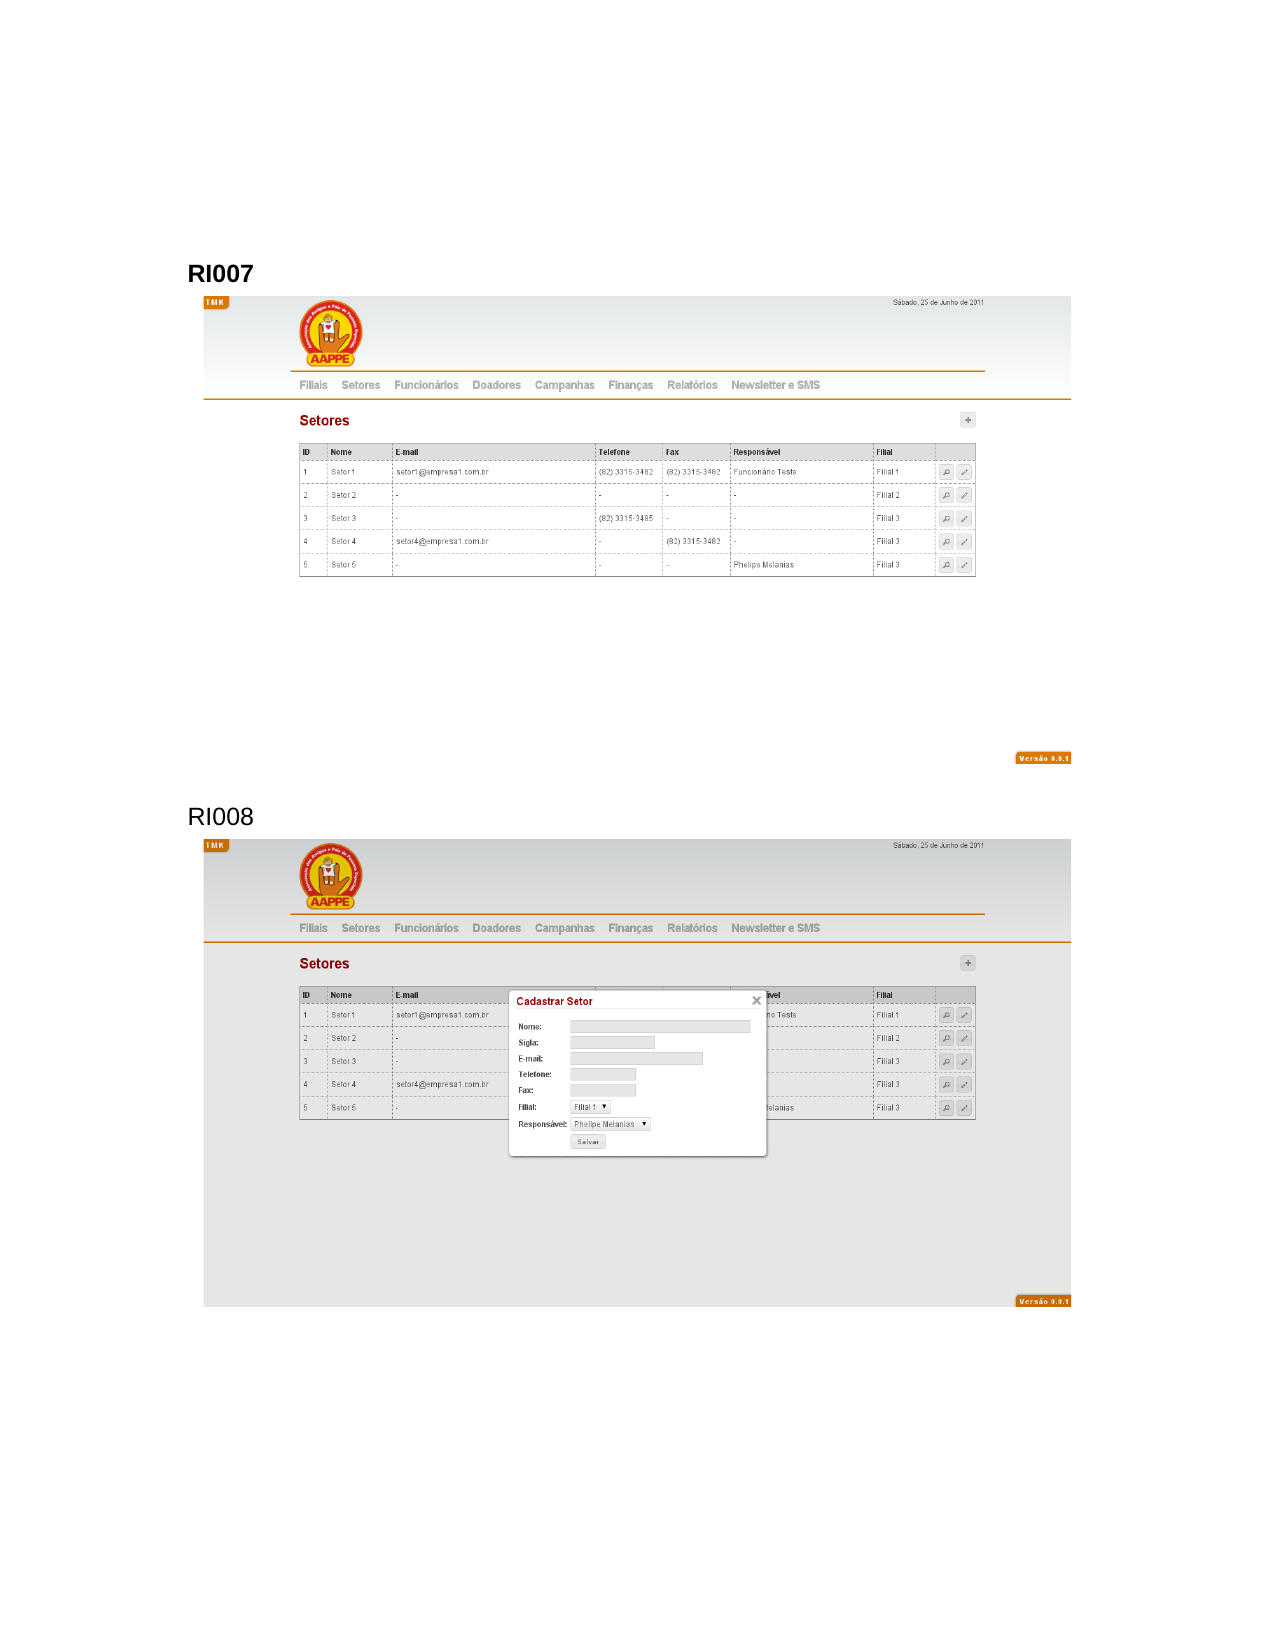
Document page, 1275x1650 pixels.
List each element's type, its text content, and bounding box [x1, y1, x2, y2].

text RI007 [187, 259, 1088, 288]
text RI008 [187, 802, 1088, 1316]
picture [203, 839, 1072, 1307]
picture [203, 296, 1072, 764]
